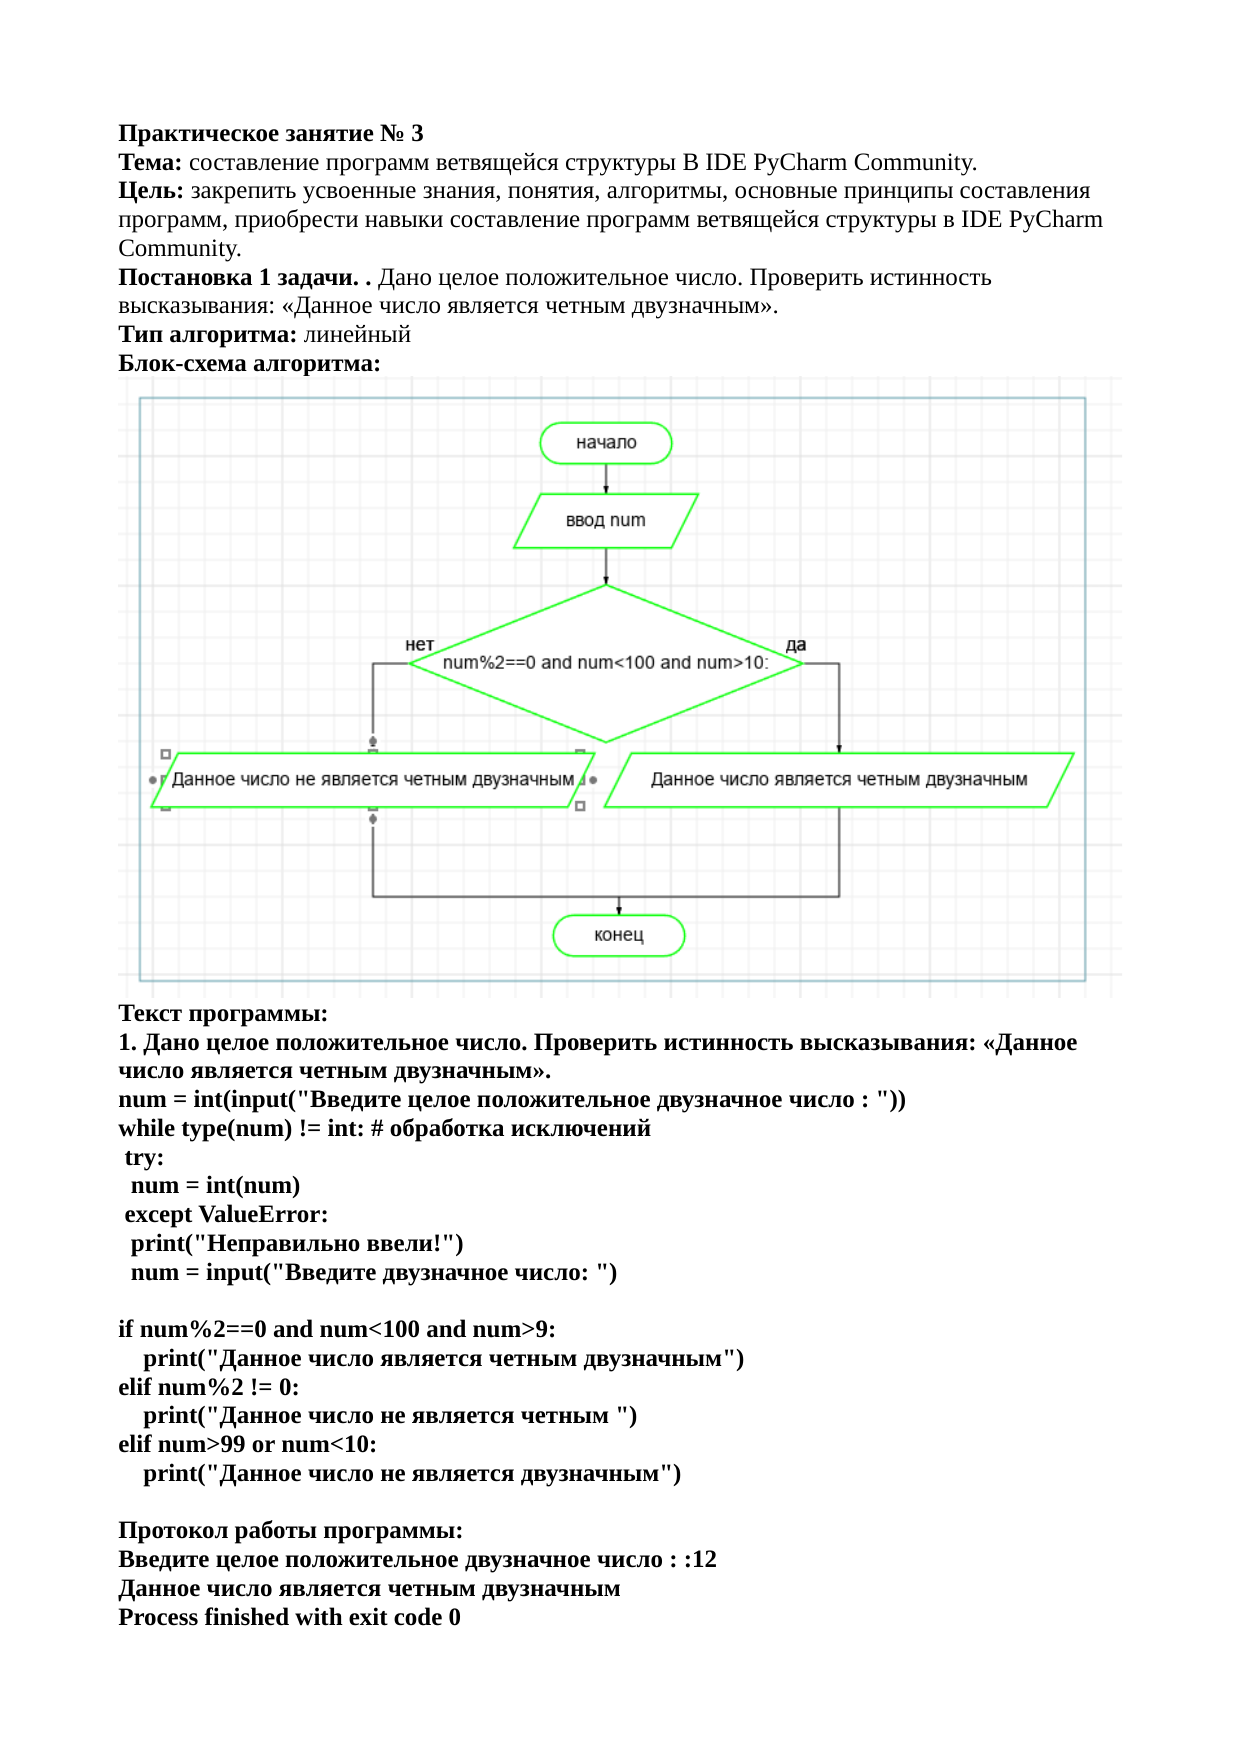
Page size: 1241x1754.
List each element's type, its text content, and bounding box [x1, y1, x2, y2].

text num = int(input("Введите целое положительное двузначное число : ")) [118, 1084, 1122, 1113]
text Протокол работы программы: [118, 1515, 1122, 1544]
text Тип алгоритма: линейный [118, 319, 1122, 348]
text print("Данное число не является двузначным") [118, 1458, 1122, 1487]
text while type(num) != int: # обработка исключений [118, 1113, 1122, 1142]
text Цель: закрепить усвоенные знания, понятия, алгоритмы, основные принципы составления программ, приобрести навыки составление программ ветвящейся структуры в IDE PyCharm Community. [118, 176, 1122, 262]
text print("Данное число не является четным ") [118, 1400, 1122, 1429]
text Блок-схема алгоритма: [118, 348, 1122, 376]
text try: [118, 1142, 1122, 1170]
text except ValueError: [118, 1199, 1122, 1228]
text Process finished with exit code 0 [118, 1602, 1122, 1630]
text Введите целое положительное двузначное число : :12 [118, 1544, 1122, 1573]
picture [118, 376, 1123, 998]
text if num%2==0 and num<100 and num>9: [118, 1314, 1122, 1343]
text print("Данное число является четным двузначным") [118, 1343, 1122, 1372]
text Тема: составление программ ветвящейся структуры B IDE PyCharm Community. [118, 147, 1122, 176]
text 1. Дано целое положительное число. Проверить истинность высказывания: «Данное число является четным двузначным». [118, 1027, 1122, 1084]
text Практическое занятие № 3 [118, 118, 1122, 147]
text num = input("Введите двузначное число: ") [118, 1257, 1122, 1285]
text elif num%2 != 0: [118, 1372, 1122, 1400]
text Постановка 1 задачи. . Дано целое положительное число. Проверить истинность высказывания: «Данное число является четным двузначным». [118, 262, 1122, 319]
text elif num>99 or num<10: [118, 1429, 1122, 1458]
text num = int(num) [118, 1170, 1122, 1199]
text Текст программы: [118, 998, 1122, 1027]
text print("Неправильно ввели!") [118, 1228, 1122, 1257]
text Данное число является четным двузначным [118, 1573, 1122, 1602]
